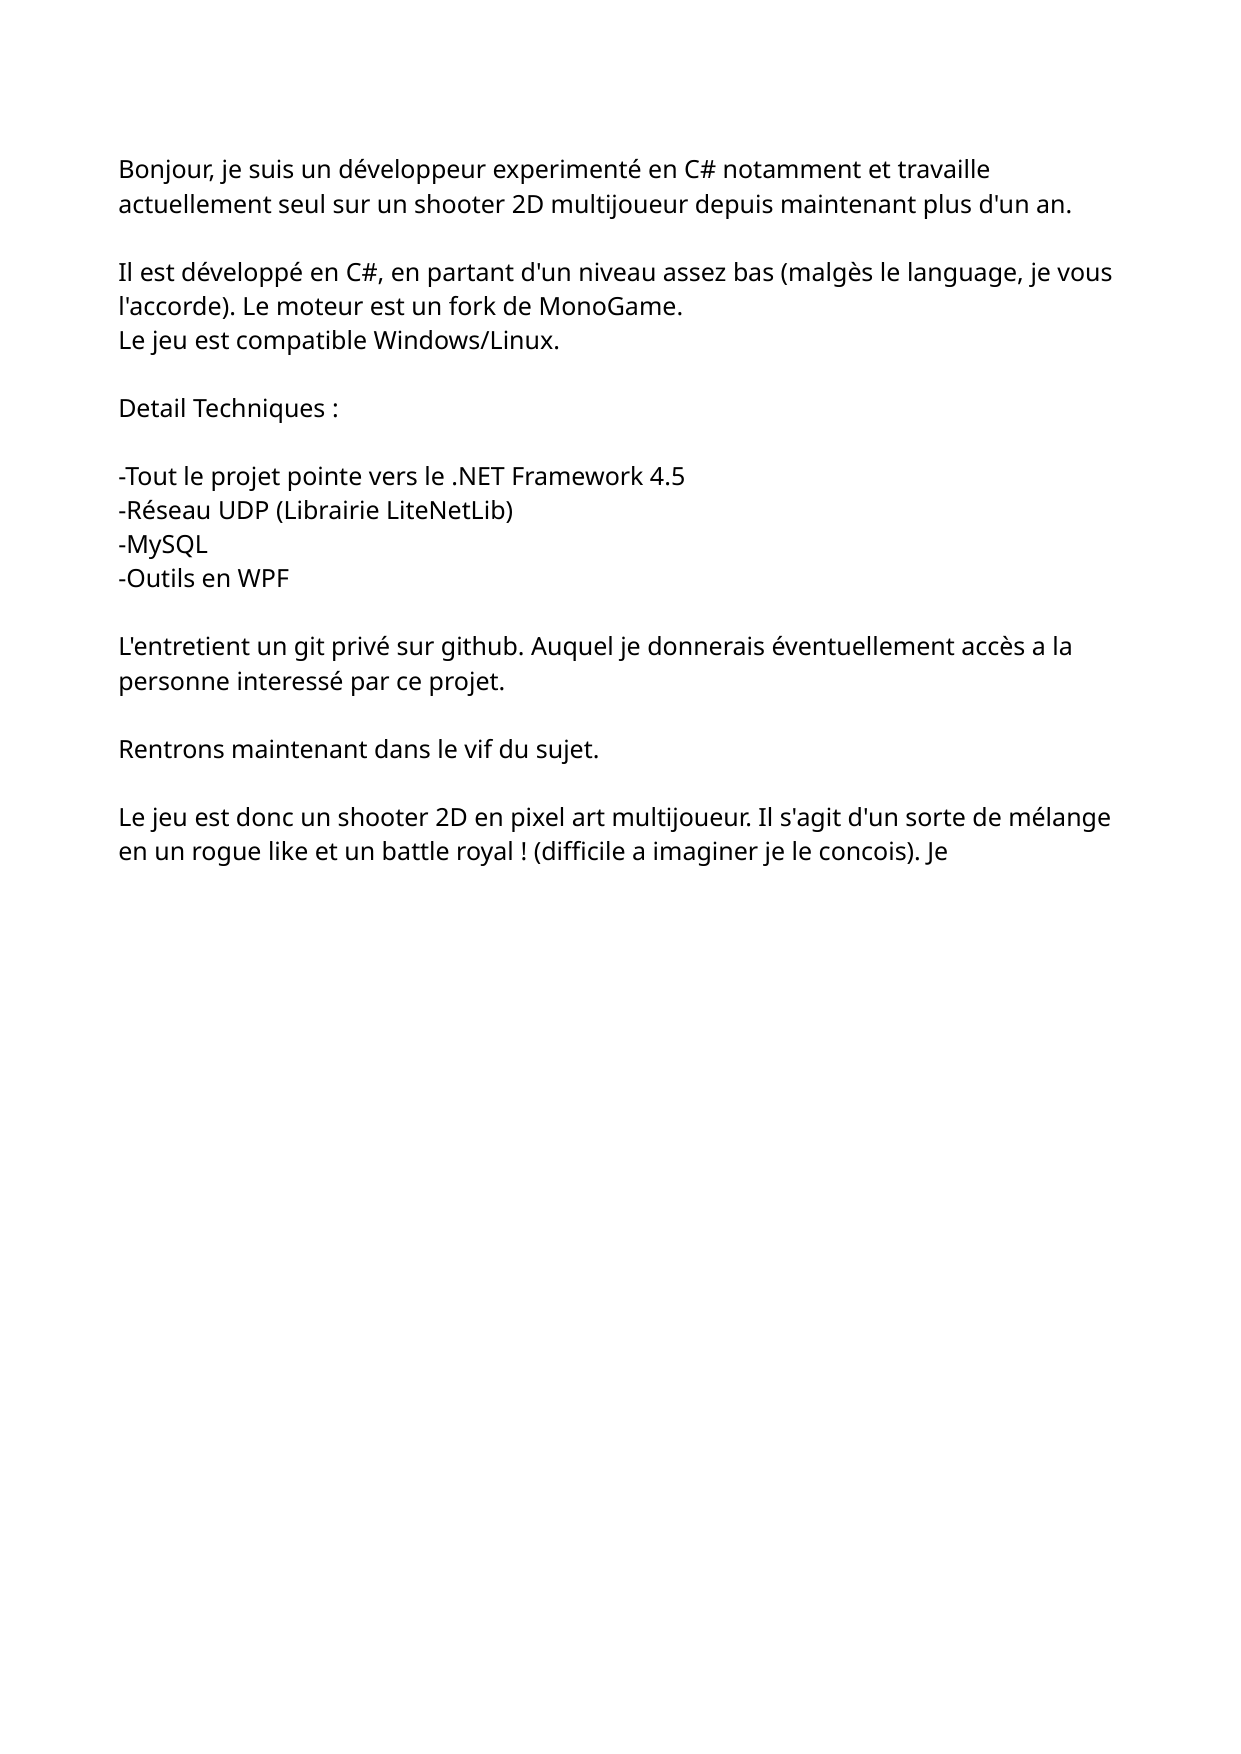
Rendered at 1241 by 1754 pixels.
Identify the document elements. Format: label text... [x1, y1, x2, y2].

text -MySQL [118, 527, 1122, 561]
text Le jeu est compatible Windows/Linux. [118, 322, 1122, 357]
text -Outils en WPF [118, 561, 1122, 595]
text Bonjour, je suis un développeur experimenté en C# notamment et travaille actuellement seul sur un shooter 2D multijoueur depuis maintenant plus d'un an. [118, 152, 1122, 220]
text -Réseau UDP (Librairie LiteNetLib) [118, 493, 1122, 527]
text Detail Techniques : [118, 391, 1122, 425]
text Il est développé en C#, en partant d'un niveau assez bas (malgès le language, je vous l'accorde). Le moteur est un fork de MonoGame. [118, 254, 1122, 322]
text Rentrons maintenant dans le vif du sujet. [118, 731, 1122, 765]
text -Tout le projet pointe vers le .NET Framework 4.5 [118, 459, 1122, 493]
text L'entretient un git privé sur github. Auquel je donnerais éventuellement accès a la personne interessé par ce projet. [118, 629, 1122, 697]
text Le jeu est donc un shooter 2D en pixel art multijoueur. Il s'agit d'un sorte de mélange en un rogue like et un battle royal ! (difficile a imaginer je le concois). Je [118, 799, 1122, 867]
